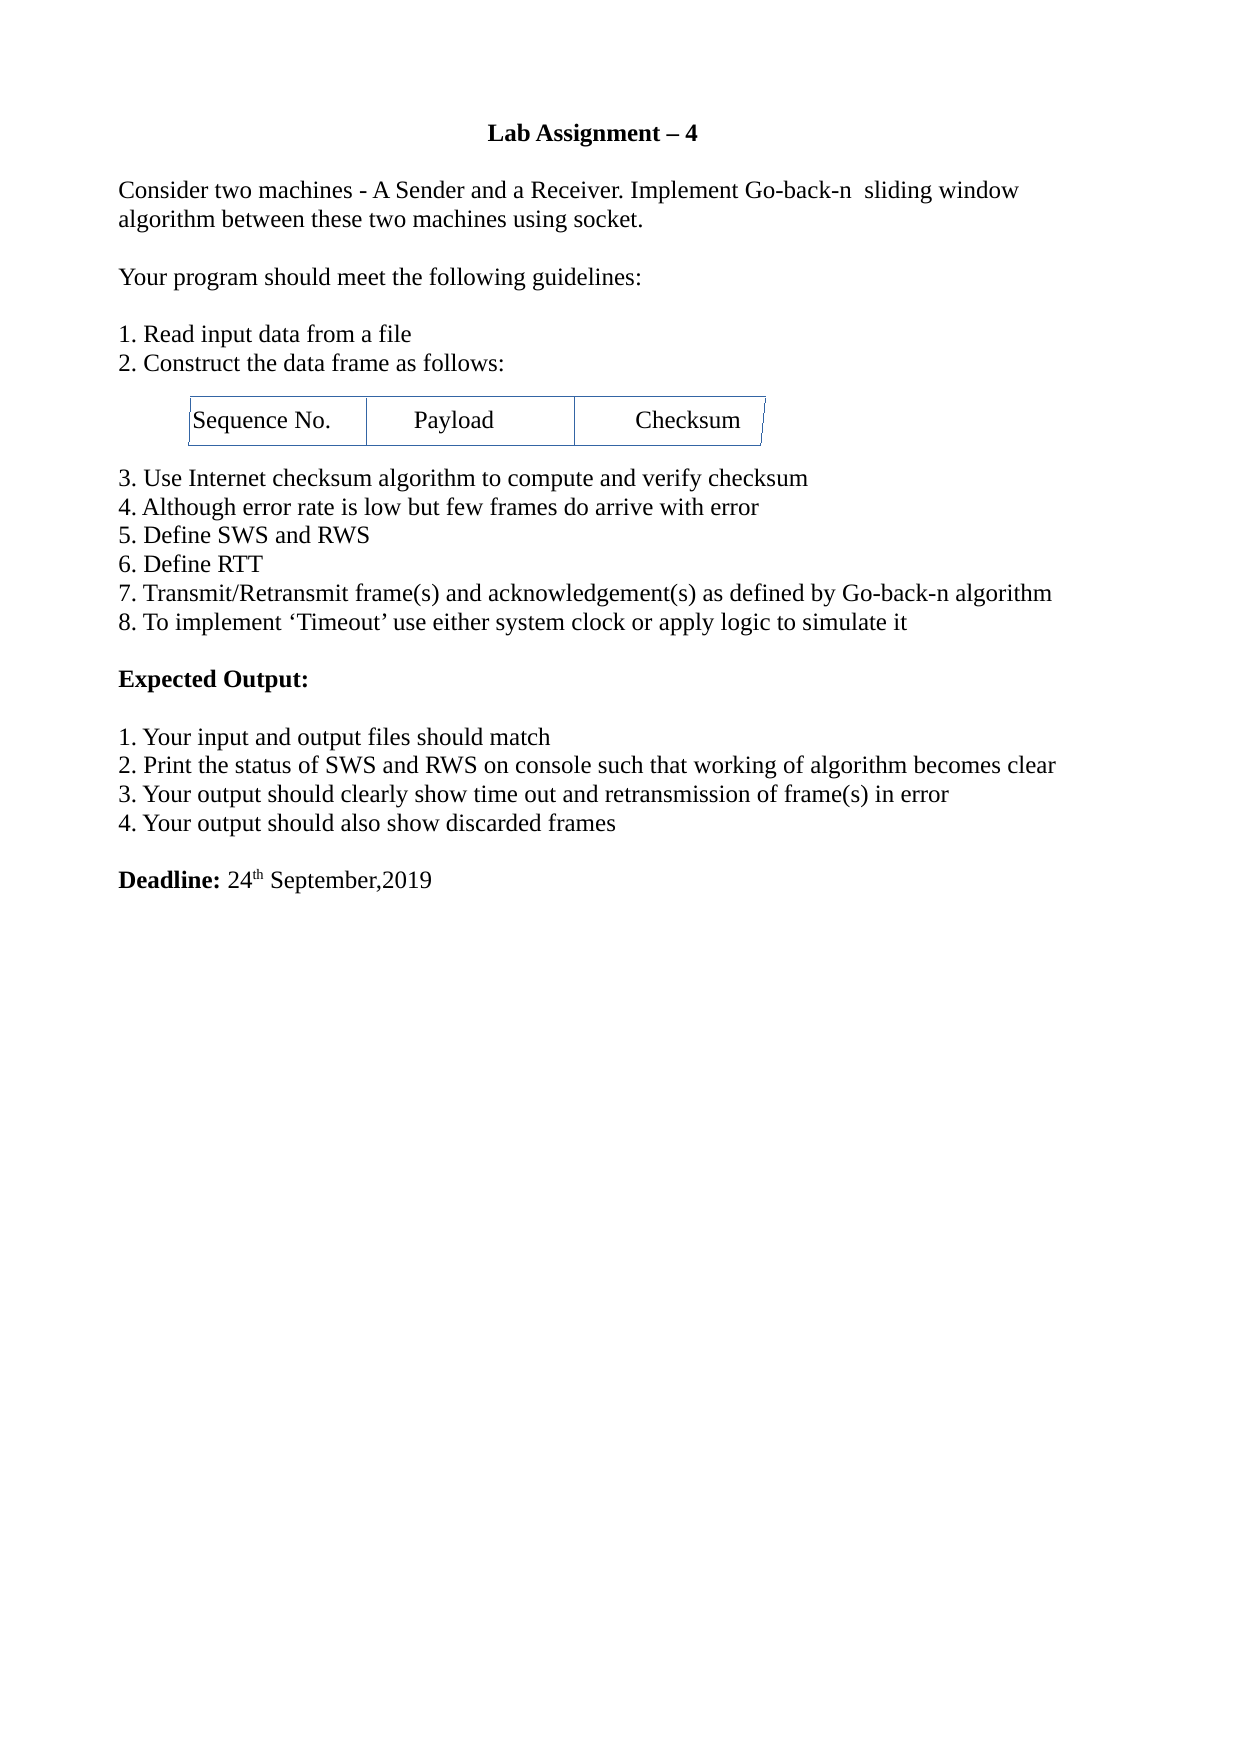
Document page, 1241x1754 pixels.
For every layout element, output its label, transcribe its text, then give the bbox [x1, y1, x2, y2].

text 2. Construct the data frame as follows: [118, 348, 1122, 377]
text 7. Transmit/Retransmit frame(s) and acknowledgement(s) as defined by Go-back-n algorithm [118, 578, 1122, 607]
text 2. Print the status of SWS and RWS on console such that working of algorithm becomes clear [118, 751, 1122, 779]
text 8. To implement ‘Timeout’ use either system clock or apply logic to simulate it [118, 607, 1122, 636]
text Payload [367, 406, 574, 434]
text 3. Use Internet checksum algorithm to compute and verify checksum [118, 463, 1122, 492]
text 5. Define SWS and RWS [118, 521, 1122, 549]
text Deadline: 24th September,2019 [118, 866, 1122, 894]
text Your program should meet the following guidelines: [118, 262, 1122, 291]
text 1. Your input and output files should match [118, 722, 1122, 751]
text Checksum [575, 406, 1122, 434]
text 6. Define RTT [118, 549, 1122, 578]
text Expected Output: [118, 664, 1122, 693]
text 3. Your output should clearly show time out and retransmission of frame(s) in error [118, 779, 1122, 808]
text Sequence No. [118, 406, 366, 434]
text Lab Assignment – 4 [118, 118, 1122, 147]
text 4. Your output should also show discarded frames [118, 808, 1122, 837]
text 1. Read input data from a file [118, 319, 1122, 348]
text Consider two machines - A Sender and a Receiver. Implement Go-back-n sliding window algorithm between these two machines using socket. [118, 176, 1122, 233]
text 4. Although error rate is low but few frames do arrive with error [118, 492, 1122, 521]
